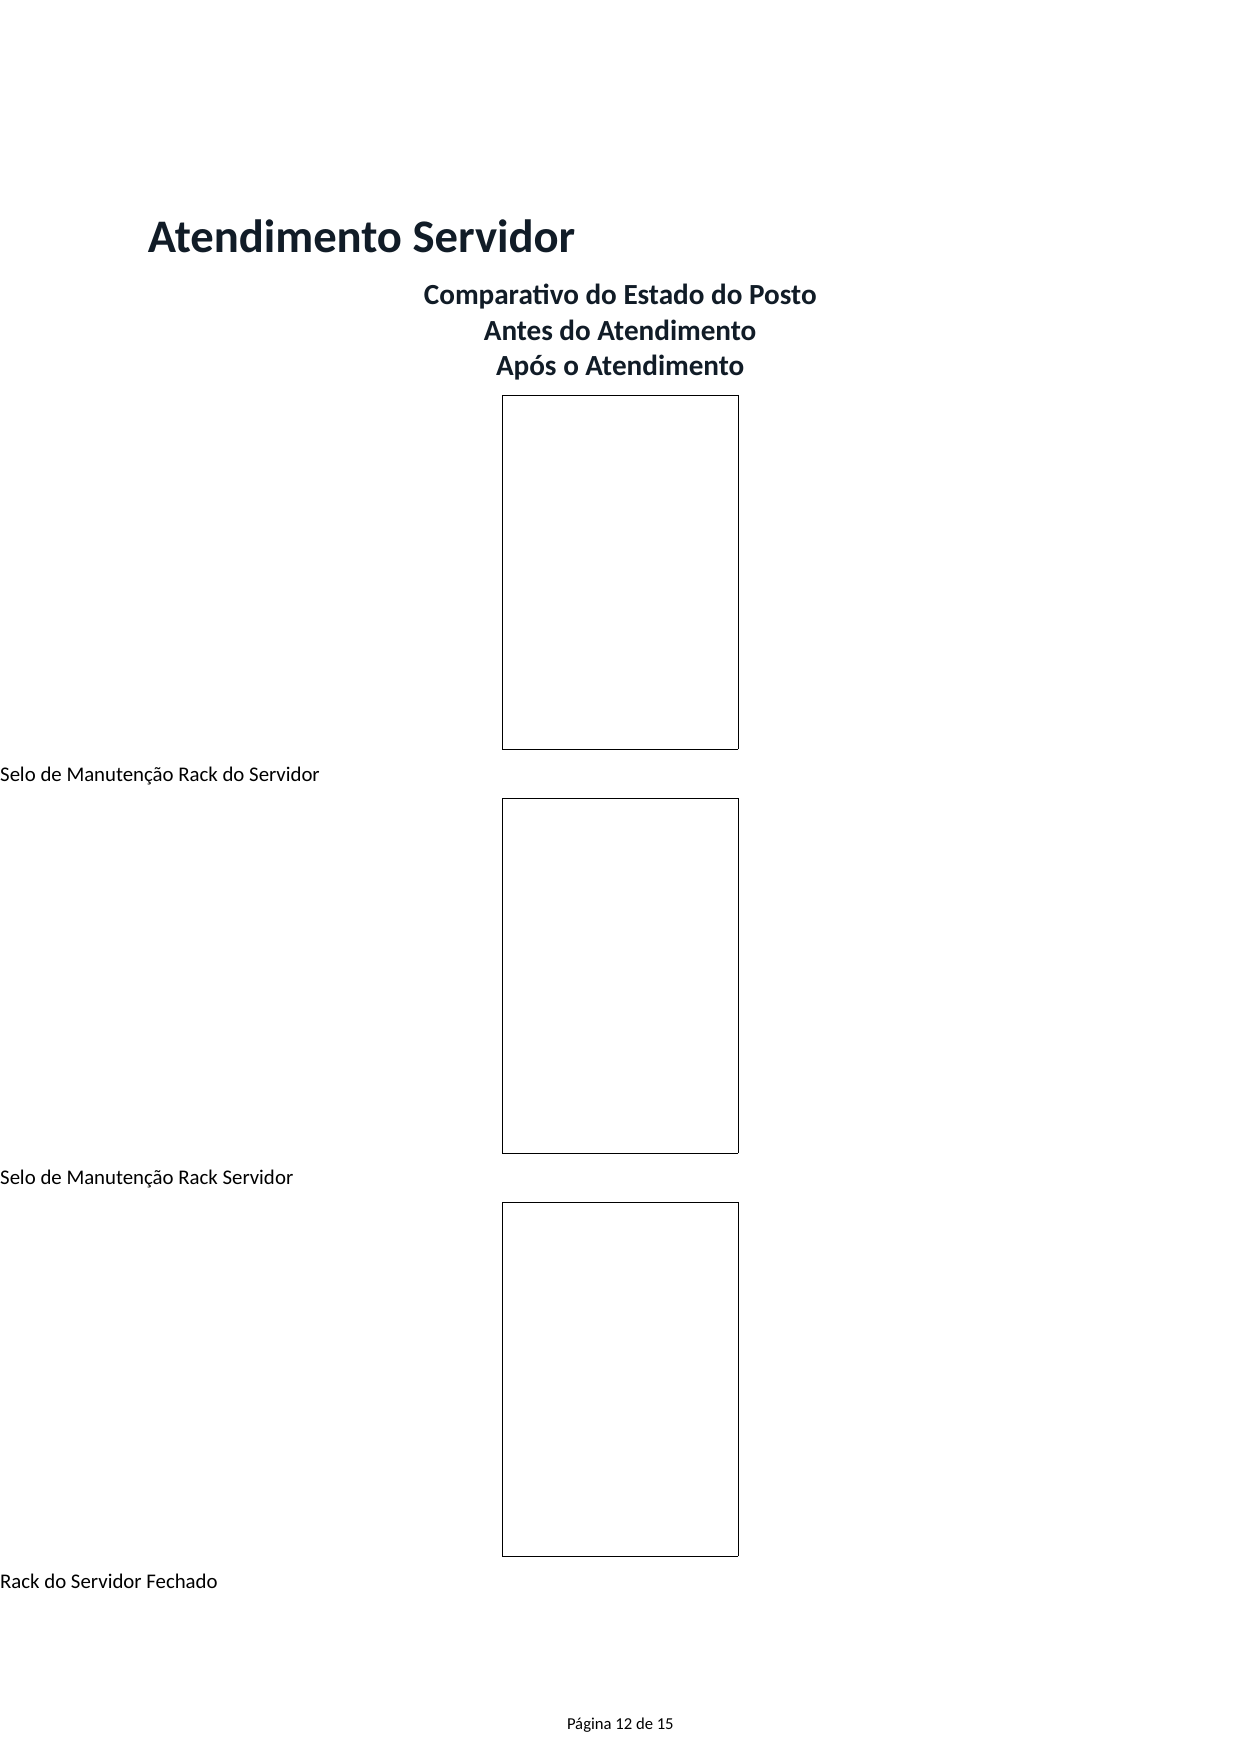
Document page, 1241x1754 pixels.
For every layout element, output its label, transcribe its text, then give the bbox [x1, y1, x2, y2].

picture [0, 382, 1241, 761]
text Rack do Servidor Fechado [0, 1568, 1240, 1593]
text Após o Atendimento [0, 347, 1240, 382]
text Comparativo do Estado do Posto [0, 276, 1240, 312]
text Selo de Manutenção Rack do Servidor [0, 761, 1240, 786]
picture [0, 786, 1241, 1165]
picture [0, 1189, 1241, 1569]
text Selo de Manutenção Rack Servidor [0, 1164, 1240, 1189]
subtitle Atendimento Servidor [148, 207, 1240, 264]
picture [0, 1713, 1241, 1754]
text Antes do Atendimento [0, 312, 1240, 347]
